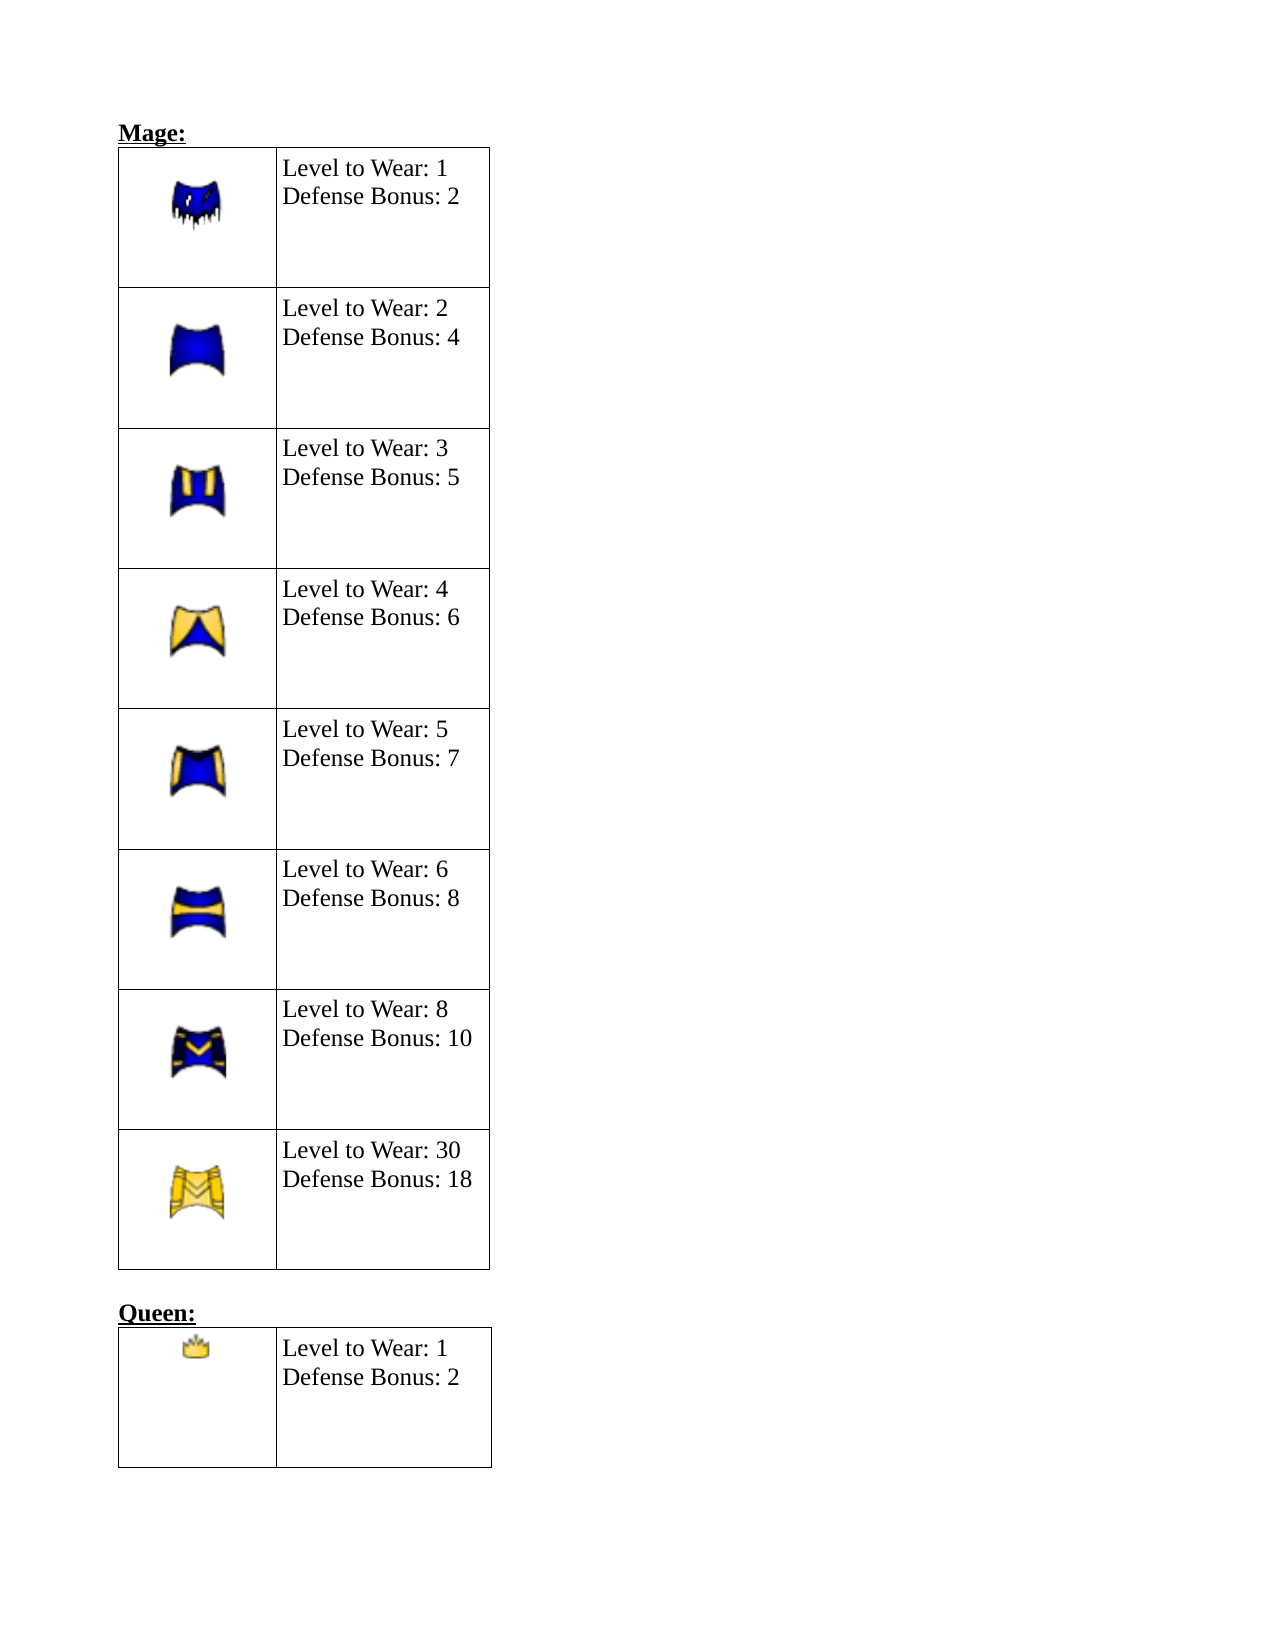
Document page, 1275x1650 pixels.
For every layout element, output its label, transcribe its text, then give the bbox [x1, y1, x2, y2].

picture [147, 713, 248, 814]
table_cell Level to Wear: 4 Defense Bonus: 6 [277, 569, 489, 708]
table_header [119, 1328, 276, 1467]
picture [147, 152, 248, 253]
table_cell Level to Wear: 3 Defense Bonus: 5 [277, 429, 489, 568]
picture [147, 573, 248, 674]
table_cell [248, 995, 276, 1094]
text Mage: [118, 118, 1157, 147]
picture [147, 1332, 248, 1433]
table_cell Level to Wear: 6 Defense Bonus: 8 [277, 850, 489, 989]
table_cell Level to Wear: 30 Defense Bonus: 18 [277, 1130, 489, 1269]
table_cell Level to Wear: 8 Defense Bonus: 10 [277, 990, 489, 1129]
table_header [119, 148, 276, 287]
picture [147, 293, 248, 393]
table_cell [119, 995, 147, 1094]
table_cell [119, 569, 276, 708]
table_cell Level to Wear: 5 Defense Bonus: 7 [277, 709, 489, 848]
table_cell [119, 429, 276, 568]
picture [147, 1135, 248, 1235]
picture [147, 854, 248, 955]
table_cell [119, 288, 276, 427]
picture [147, 433, 248, 534]
table_cell [119, 850, 276, 989]
picture [147, 994, 248, 1095]
table_header Level to Wear: 1 Defense Bonus: 2 [277, 1328, 491, 1467]
table_cell [119, 1095, 276, 1129]
table_cell [119, 1130, 276, 1269]
text Queen: [118, 1298, 1157, 1327]
table_cell Level to Wear: 2 Defense Bonus: 4 [277, 288, 489, 427]
table_cell [119, 990, 276, 994]
table_cell [119, 709, 276, 848]
table_header Level to Wear: 1 Defense Bonus: 2 [277, 148, 489, 287]
